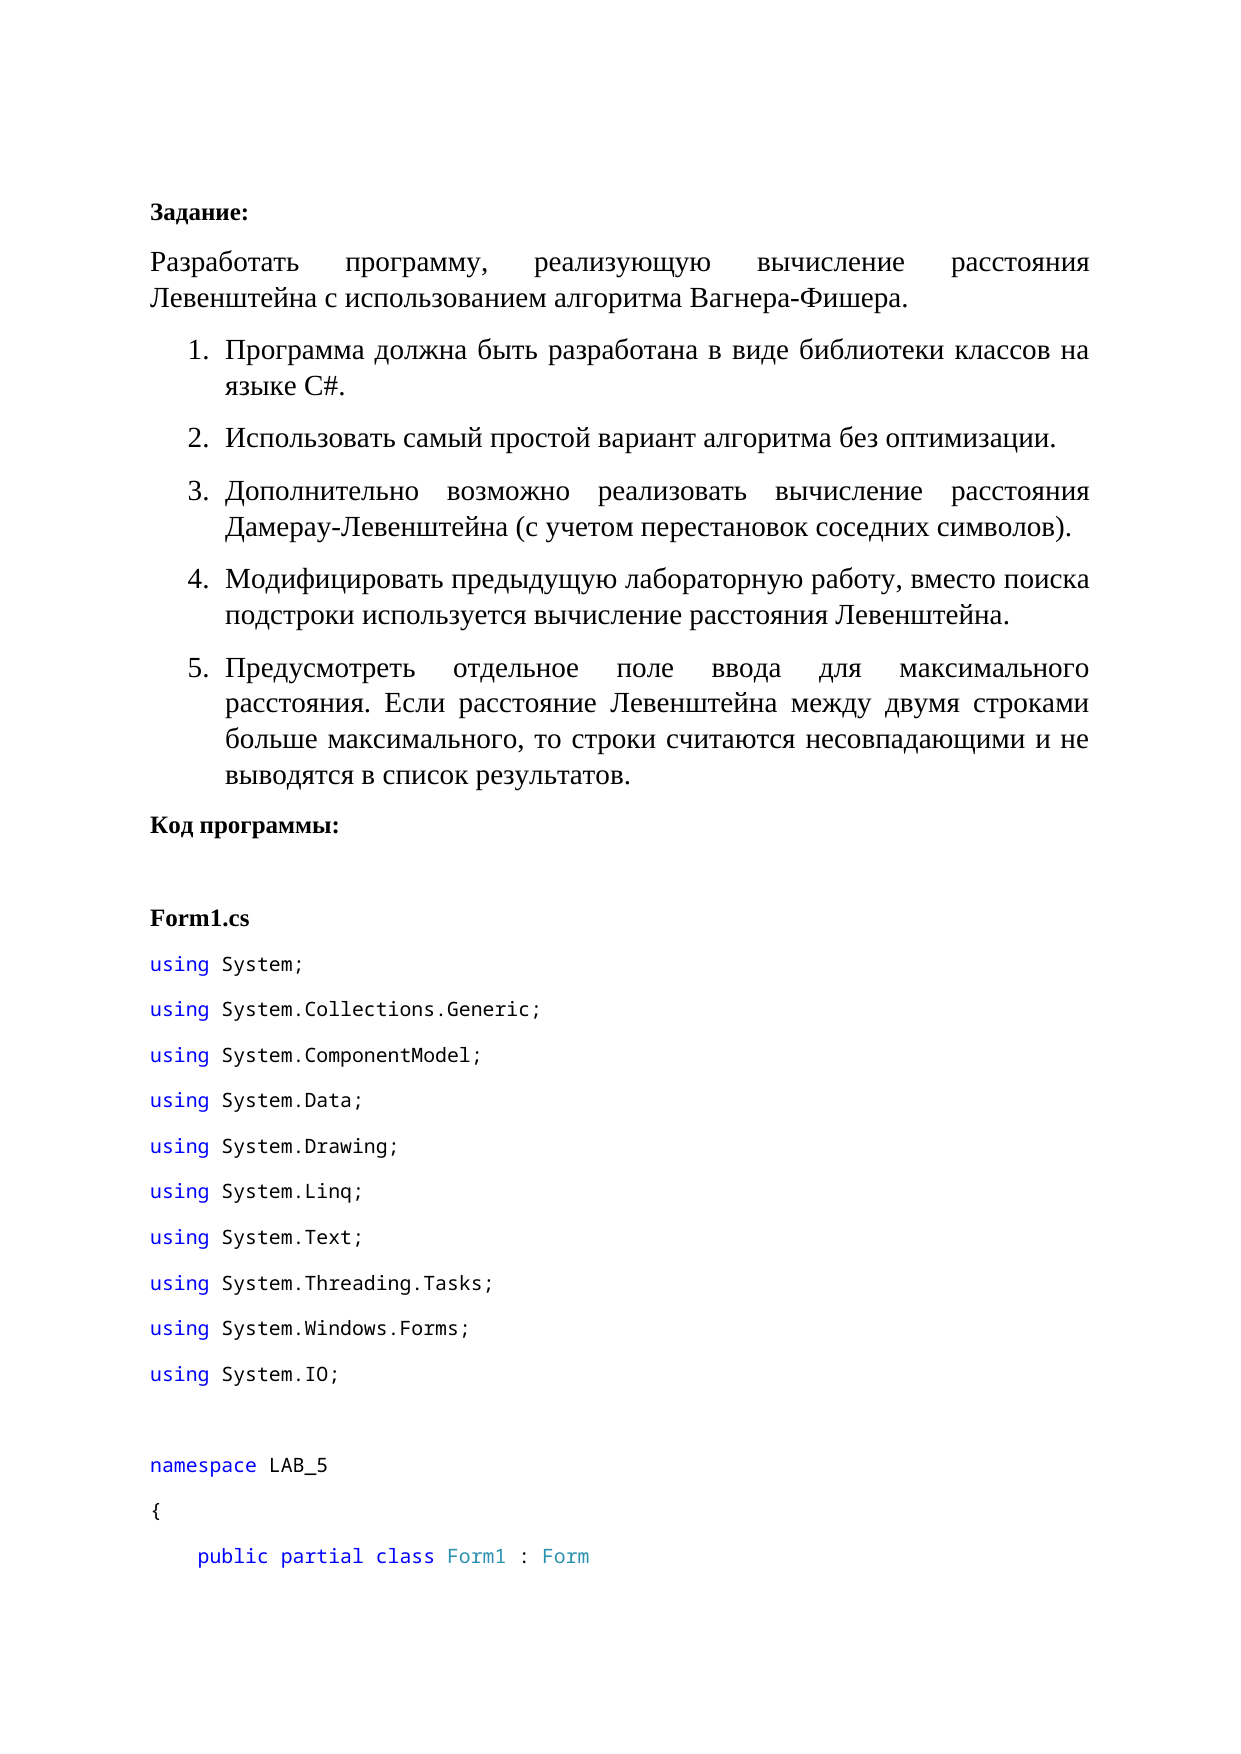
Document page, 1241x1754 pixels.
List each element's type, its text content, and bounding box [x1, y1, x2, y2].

text using System.Drawing; [150, 1132, 1090, 1159]
list Использовать самый простой вариант алгоритма без оптимизации. [187, 421, 1090, 454]
text using System.ComponentModel; [150, 1041, 1090, 1068]
list Программа должна быть разработана в виде библиотеки классов на языке C#. [187, 332, 1090, 402]
text Form1.cs [150, 903, 1090, 931]
text using System.Data; [150, 1087, 1090, 1114]
text Код программы: [150, 810, 1090, 838]
text public partial class Form1 : Form [150, 1542, 1090, 1569]
text using System.IO; [150, 1360, 1090, 1387]
text using System.Threading.Tasks; [150, 1269, 1090, 1296]
list Дополнительно возможно реализовать вычисление расстояния Дамерау-Левенштейна (с учетом перестановок соседних символов). [187, 473, 1090, 542]
text Задание: [150, 197, 1090, 225]
text using System.Text; [150, 1223, 1090, 1250]
text Разработать программу, реализующую вычисление расстояния Левенштейна с использованием алгоритма Вагнера-Фишера. [150, 244, 1090, 313]
text using System.Linq; [150, 1178, 1090, 1205]
text namespace LAB_5 [150, 1451, 1090, 1478]
list Предусмотреть отдельное поле ввода для максимального расстояния. Если расстояние Левенштейна между двумя строками больше максимального, то строки считаются несовпадающими и не выводятся в список результатов. [187, 650, 1090, 791]
text using System.Collections.Generic; [150, 996, 1090, 1023]
text using System.Windows.Forms; [150, 1314, 1090, 1341]
text { [150, 1496, 1090, 1523]
text using System; [150, 950, 1090, 977]
list Модифицировать предыдущую лабораторную работу, вместо поиска подстроки используется вычисление расстояния Левенштейна. [187, 561, 1090, 631]
